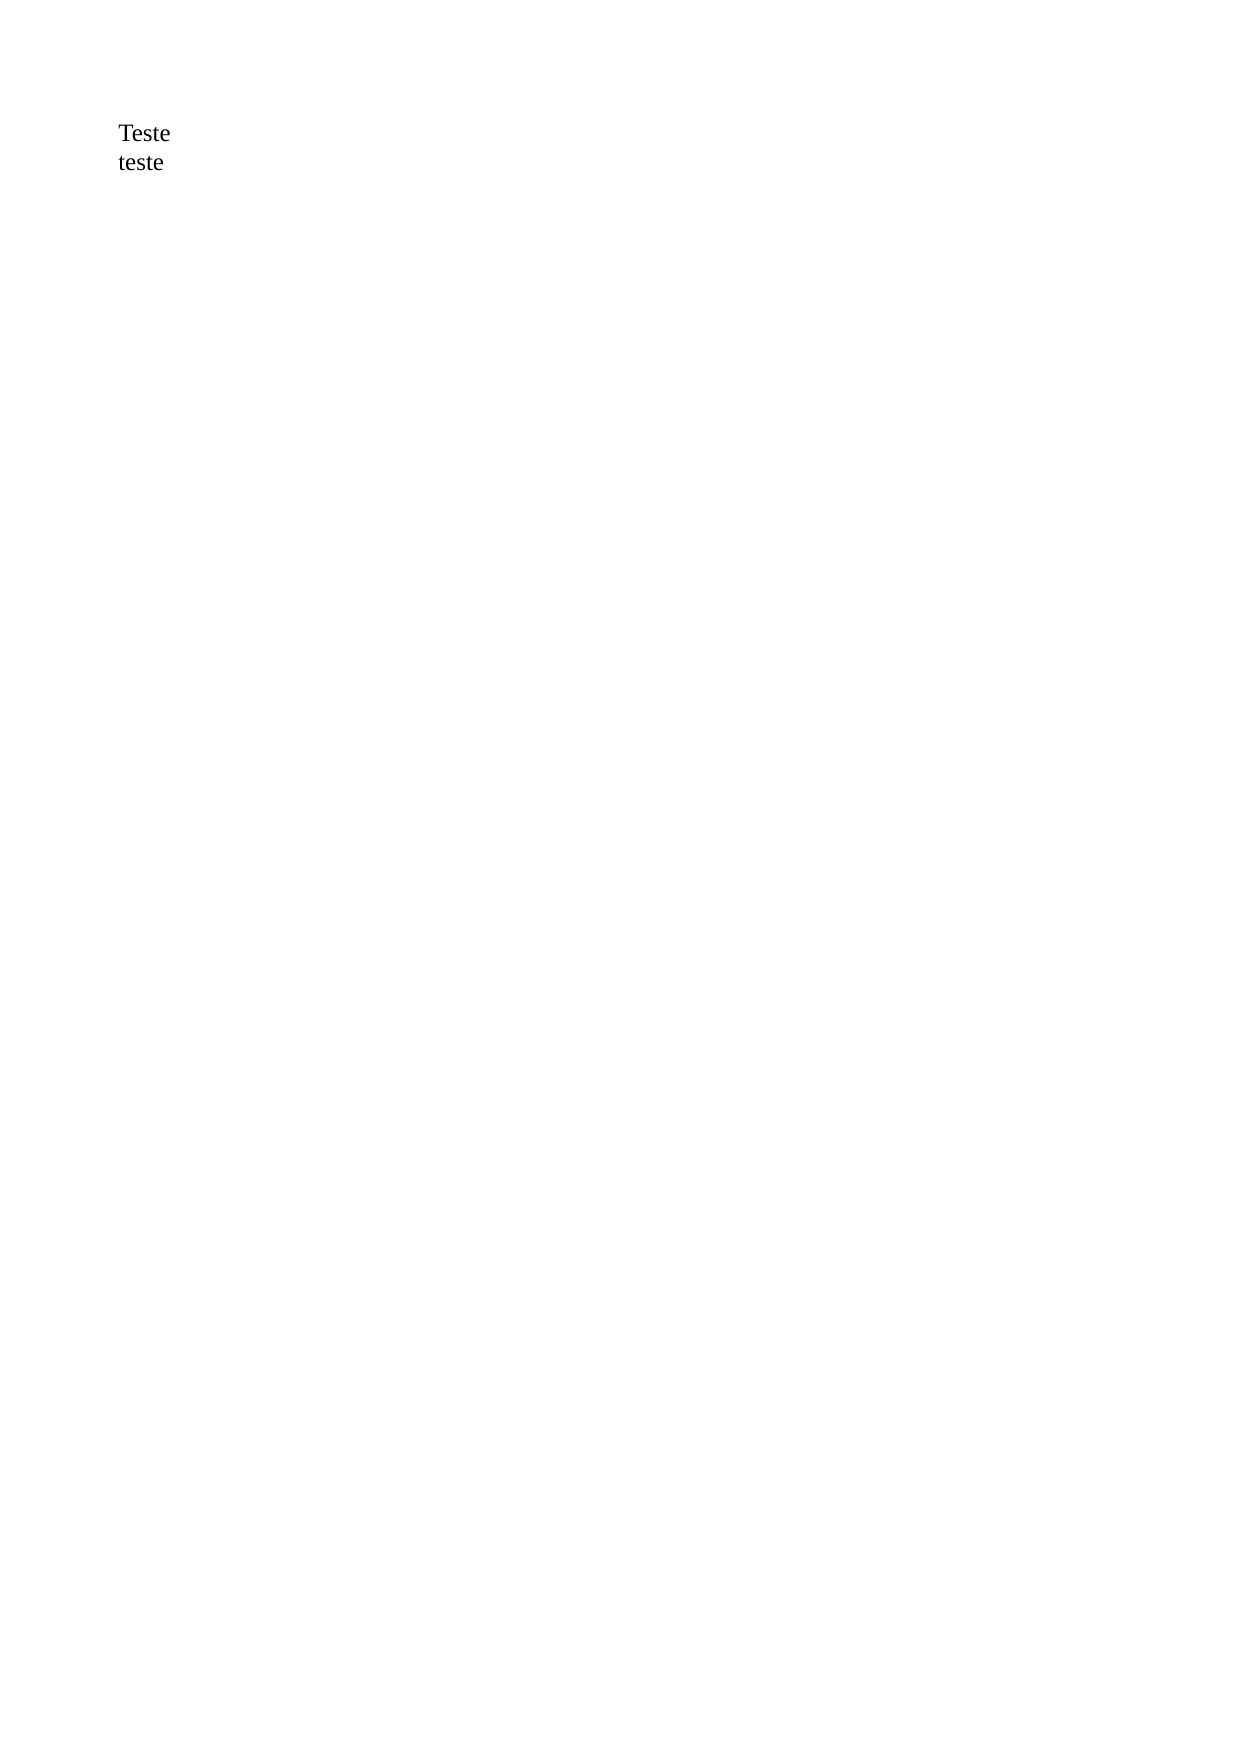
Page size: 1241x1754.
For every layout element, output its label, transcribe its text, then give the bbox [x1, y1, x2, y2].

text teste [118, 147, 1122, 176]
text Teste [118, 118, 1122, 147]
